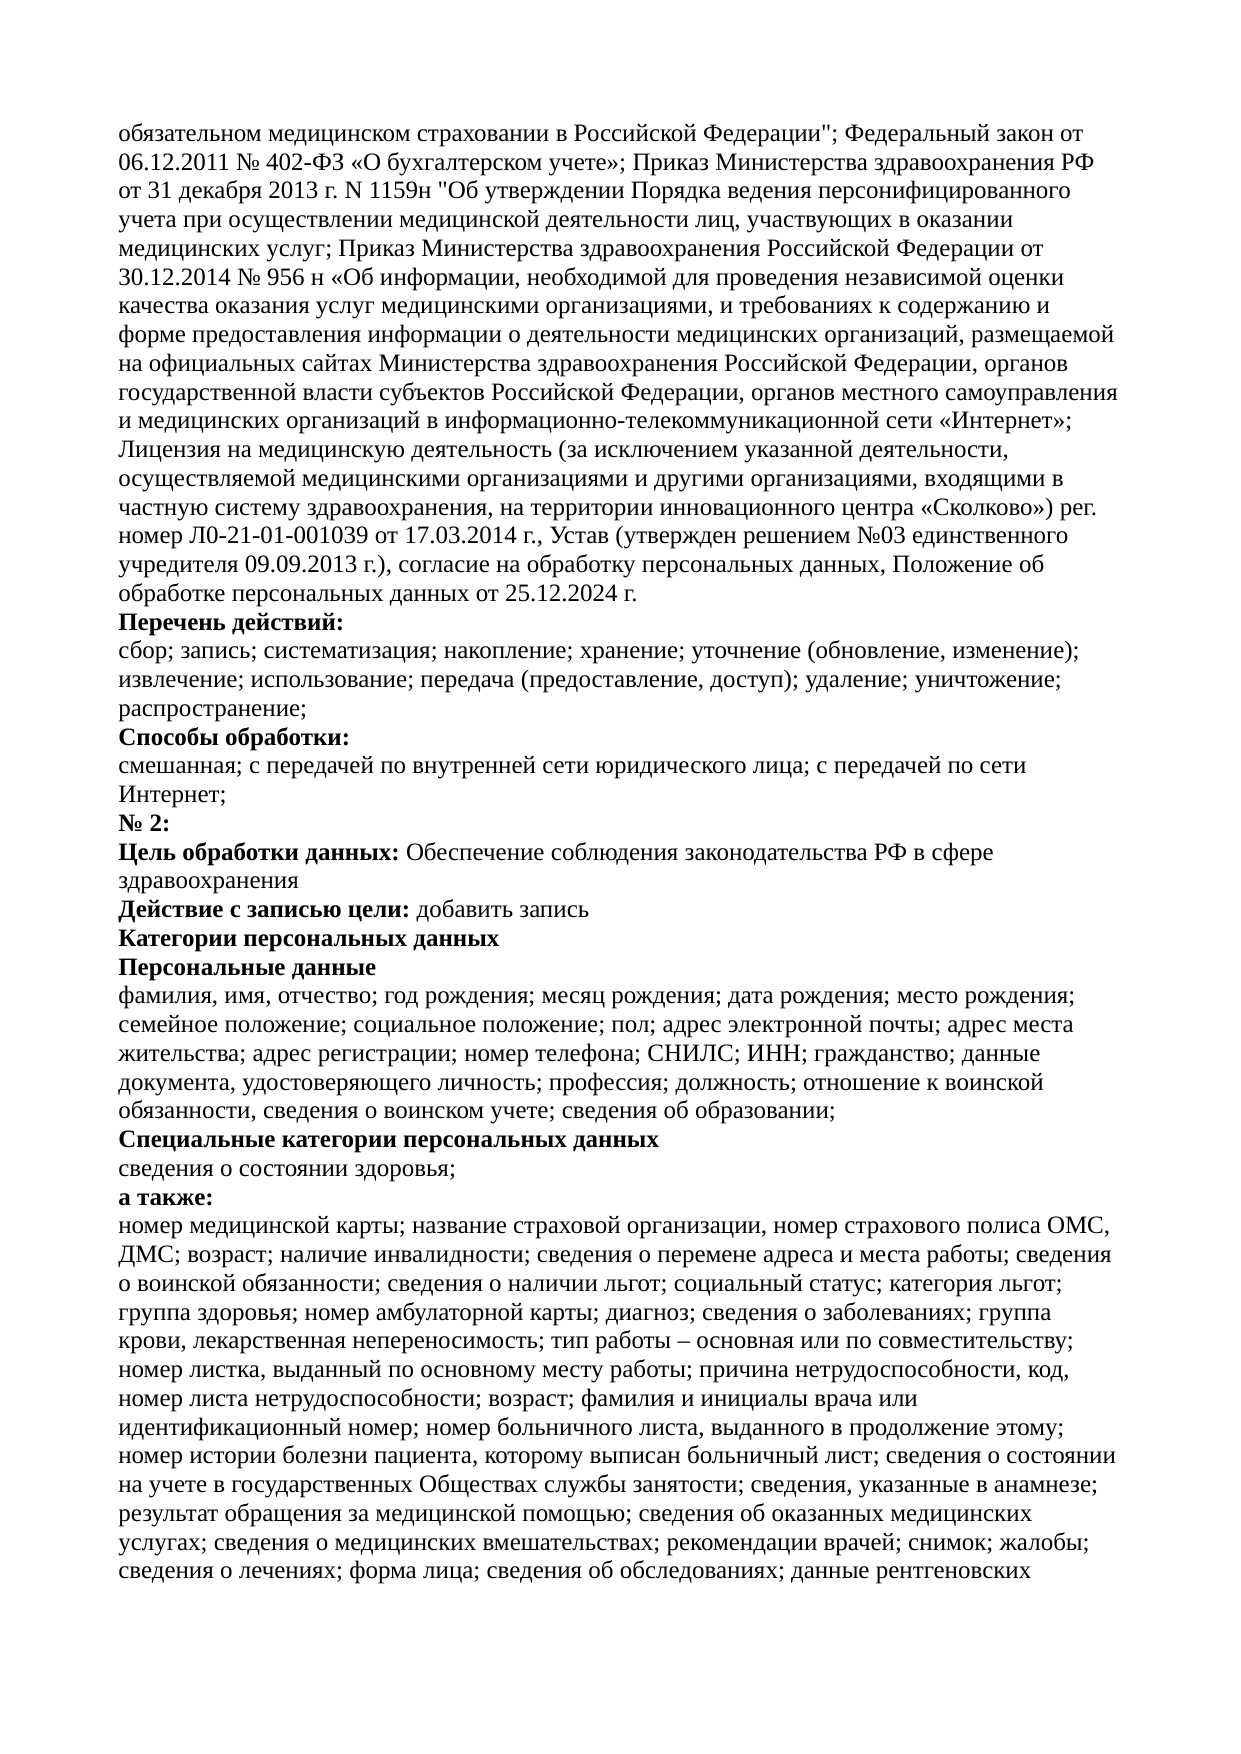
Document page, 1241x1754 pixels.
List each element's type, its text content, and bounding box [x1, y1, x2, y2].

text обязательном медицинском страховании в Российской Федерации"; Федеральный закон от 06.12.2011 № 402-ФЗ «О бухгалтерском учете»; Приказ Министерства здравоохранения РФ от 31 декабря 2013 г. N 1159н "Об утверждении Порядка ведения персонифицированного учета при осуществлении медицинской деятельности лиц, участвующих в оказании медицинских услуг; Приказ Министерства здравоохранения Российской Федерации от 30.12.2014 № 956 н «Об информации, необходимой для проведения независимой оценки качества оказания услуг медицинскими организациями, и требованиях к содержанию и форме предоставления информации о деятельности медицинских организаций, размещаемой на официальных сайтах Министерства здравоохранения Российской Федерации, органов государственной власти субъектов Российской Федерации, органов местного самоуправления и медицинских организаций в информационно-телекоммуникационной сети «Интернет»; Лицензия на медицинскую деятельность (за исключением указанной деятельности, осуществляемой медицинскими организациями и другими организациями, входящими в частную систему здравоохранения, на территории инновационного центра «Сколково») рег. номер Л0-21-01-001039 от 17.03.2014 г., Устав (утвержден решением №03 единственного учредителя 09.09.2013 г.), согласие на обработку персональных данных, Положение об обработке персональных данных от 25.12.2024 г. [118, 118, 1122, 607]
text Цель обработки данных: Обеспечение соблюдения законодательства РФ в сфере здравоохранения [118, 837, 1122, 894]
text смешанная; с передачей по внутренней сети юридического лица; с передачей по сети Интернет; [118, 751, 1122, 808]
text Перечень действий: [118, 607, 1122, 636]
text № 2: [118, 808, 1122, 837]
text Персональные данные фамилия, имя, отчество; год рождения; месяц рождения; дата рождения; место рождения; семейное положение; социальное положение; пол; адрес электронной почты; адрес места жительства; адрес регистрации; номер телефона; СНИЛС; ИНН; гражданство; данные документа, удостоверяющего личность; профессия; должность; отношение к воинской обязанности, сведения о воинском учете; сведения об образовании; Специальные категории персональных данных сведения о состоянии здоровья; а также: номер медицинской карты; название страховой организации, номер страхового полиса ОМС, ДМС; возраст; наличие инвалидности; сведения о перемене адреса и места работы; сведения о воинской обязанности; сведения о наличии льгот; социальный статус; категория льгот; группа здоровья; номер амбулаторной карты; диагноз; сведения о заболеваниях; группа крови, лекарственная непереносимость; тип работы – основная или по совместительству; номер листка, выданный по основному месту работы; причина нетрудоспособности, код, номер листа нетрудоспособности; возраст; фамилия и инициалы врача или идентификационный номер; номер больничного листа, выданного в продолжение этому; номер истории болезни пациента, которому выписан больничный лист; сведения о состоянии на учете в государственных Обществах службы занятости; сведения, указанные в анамнезе; результат обращения за медицинской помощью; сведения об оказанных медицинских услугах; сведения о медицинских вмешательствах; рекомендации врачей; снимок; жалобы; сведения о лечениях; форма лица; сведения об обследованиях; данные рентгеновских [118, 952, 1122, 1584]
text сбор; запись; систематизация; накопление; хранение; уточнение (обновление, изменение); извлечение; использование; передача (предоставление, доступ); удаление; уничтожение; распространение; [118, 636, 1122, 722]
text Категории персональных данных [118, 923, 1122, 952]
text Действие с записью цели: добавить запись [118, 894, 1122, 923]
text Способы обработки: [118, 722, 1122, 751]
